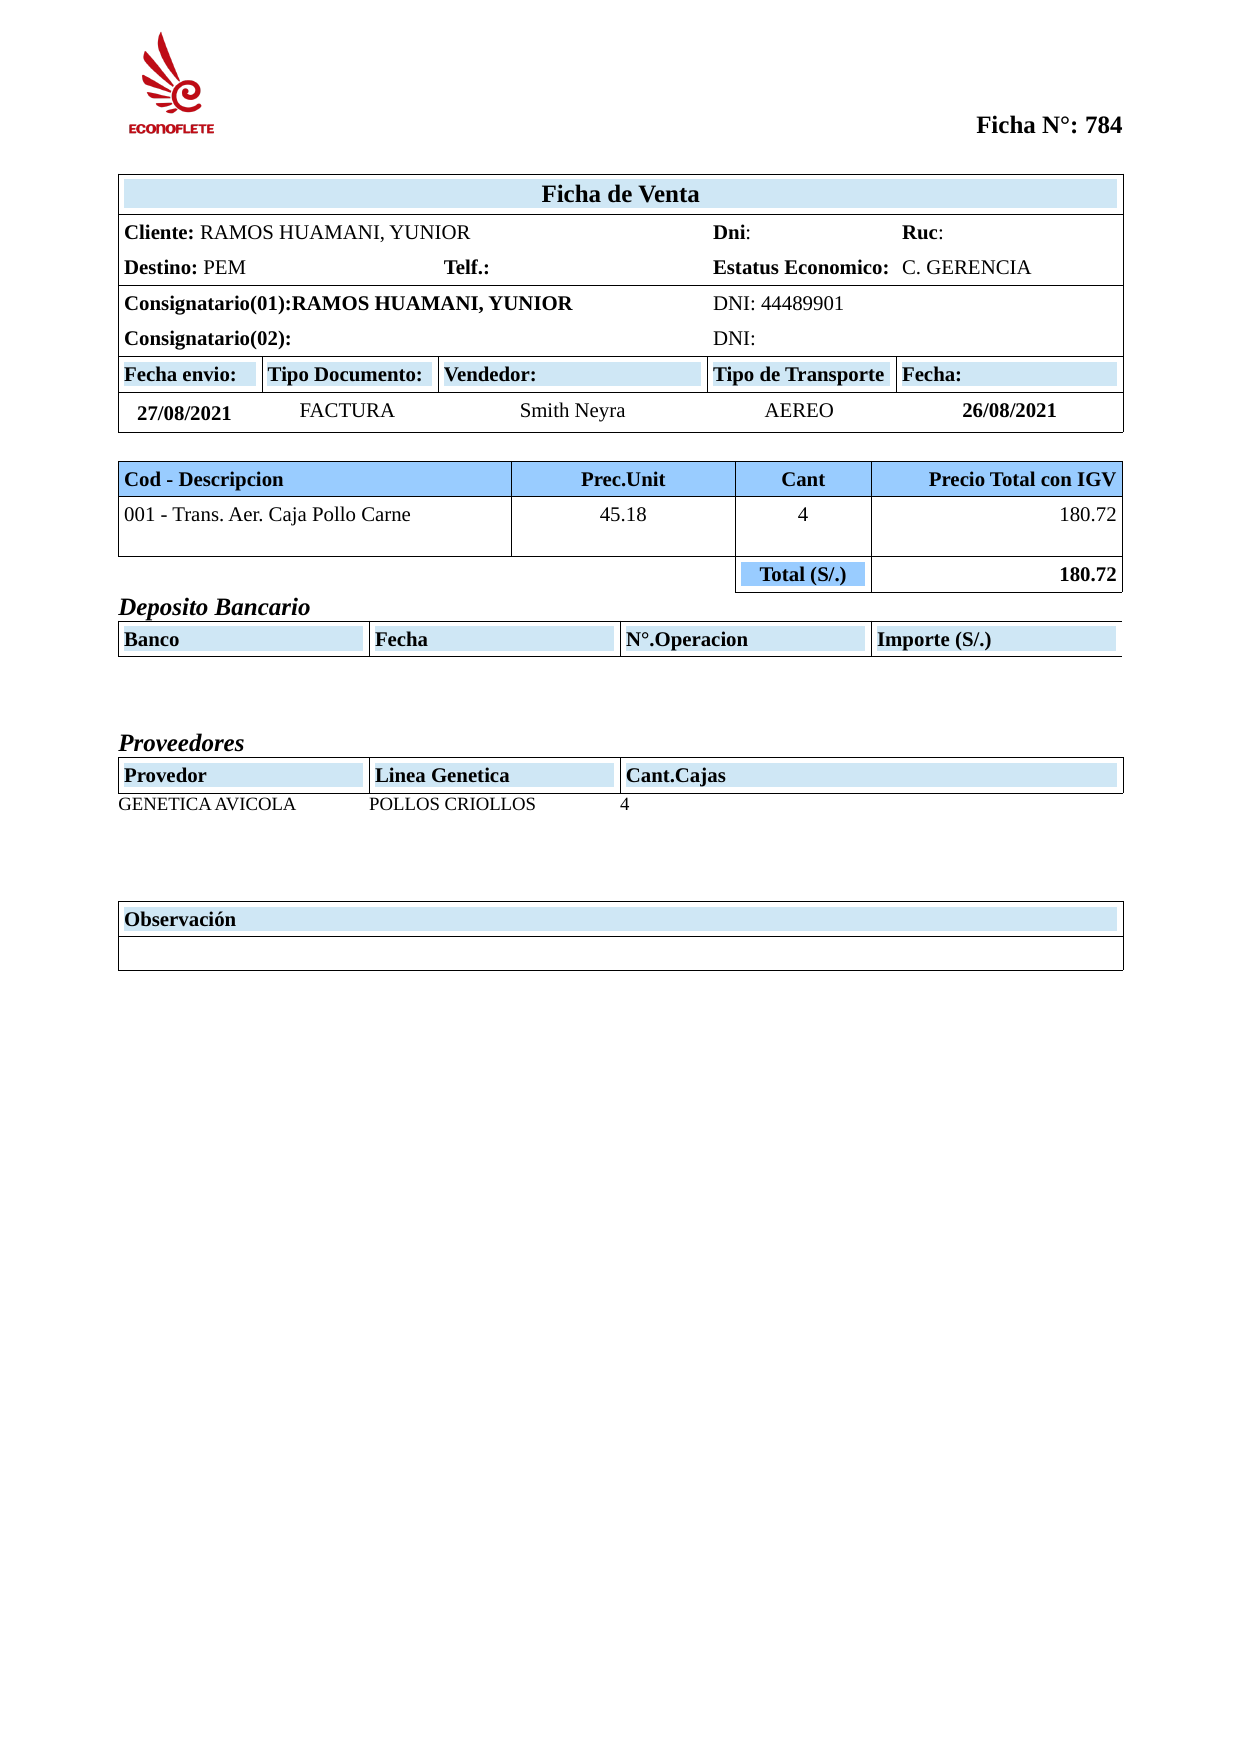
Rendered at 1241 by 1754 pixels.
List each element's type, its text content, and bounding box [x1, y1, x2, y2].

table_header Cant.Cajas [621, 758, 1123, 793]
table_cell [369, 836, 620, 858]
table_cell Fecha envio: [119, 357, 262, 392]
table_cell Cliente: RAMOS HUAMANI, YUNIOR [119, 215, 707, 249]
picture [118, 31, 225, 134]
table_header Ficha de Venta [119, 175, 1123, 214]
table_cell [871, 705, 1122, 728]
table_cell [369, 657, 620, 680]
table_cell [369, 858, 620, 879]
table_cell POLLOS CRIOLLOS [369, 794, 620, 814]
table_cell 180.72 [872, 557, 1122, 592]
table_cell [620, 836, 1123, 858]
table_cell Vendedor: [439, 357, 707, 392]
table_cell Total (S/.) [736, 557, 871, 592]
table_cell Estatus Economico: [707, 249, 896, 285]
table_cell Telf.: [438, 249, 707, 285]
table_cell 180.72 [872, 497, 1122, 556]
table_cell Destino: PEM [119, 249, 438, 285]
table_cell [871, 657, 1122, 680]
table_cell Fecha: [897, 357, 1123, 392]
table_cell C. GERENCIA [896, 249, 1123, 285]
text Deposito Bancario [118, 592, 1122, 621]
table_cell [620, 879, 1123, 901]
table_cell Dni: [707, 215, 896, 249]
table_cell Tipo de Transporte [708, 357, 896, 392]
table_header Prec.Unit [512, 462, 735, 496]
table_header N°.Operacion [621, 622, 871, 656]
table_cell [369, 680, 620, 704]
table_cell [620, 680, 871, 704]
table_cell [369, 705, 620, 728]
table_header Fecha [370, 622, 620, 656]
table_cell 001 - Trans. Aer. Caja Pollo Carne [119, 497, 511, 556]
table_cell [620, 705, 871, 728]
table_cell 4 [736, 497, 871, 556]
table_cell GENETICA AVICOLA [118, 794, 369, 814]
table_header Provedor [119, 758, 369, 793]
table_cell Consignatario(01):RAMOS HUAMANI, YUNIOR [119, 286, 707, 321]
table_cell AEREO [707, 393, 896, 432]
table_cell Consignatario(02): [119, 321, 707, 356]
table_cell DNI: [707, 321, 1123, 356]
table_cell [118, 657, 369, 680]
table_cell [118, 836, 369, 858]
table_cell Tipo Documento: [263, 357, 438, 392]
table_cell [369, 815, 620, 836]
table_header Importe (S/.) [872, 622, 1122, 656]
table_cell [511, 557, 735, 592]
table_cell [118, 879, 369, 901]
table_cell [118, 680, 369, 704]
table_cell [871, 680, 1122, 704]
table_cell Ruc: [896, 215, 1123, 249]
table_cell [119, 937, 1123, 969]
table_cell [620, 858, 1123, 879]
table_header Precio Total con IGV [872, 462, 1122, 496]
table_cell [620, 815, 1123, 836]
table_header Cod - Descripcion [119, 462, 511, 496]
table_header Banco [119, 622, 369, 656]
table_cell [118, 557, 511, 592]
table_cell 26/08/2021 [896, 393, 1123, 432]
table_cell 45.18 [512, 497, 735, 556]
table_cell DNI: 44489901 [707, 286, 1123, 321]
table_cell 27/08/2021 [119, 393, 262, 432]
table_cell [118, 815, 369, 836]
table_header Linea Genetica [370, 758, 620, 793]
table_cell [118, 858, 369, 879]
table_cell 4 [620, 794, 1123, 814]
table_cell [369, 879, 620, 901]
table_header Observación [119, 902, 1123, 936]
table_cell [118, 705, 369, 728]
text Proveedores [118, 728, 1122, 757]
table_cell FACTURA [262, 393, 438, 432]
table_cell [620, 657, 871, 680]
table_header Cant [736, 462, 871, 496]
table_cell Smith Neyra [438, 393, 707, 432]
